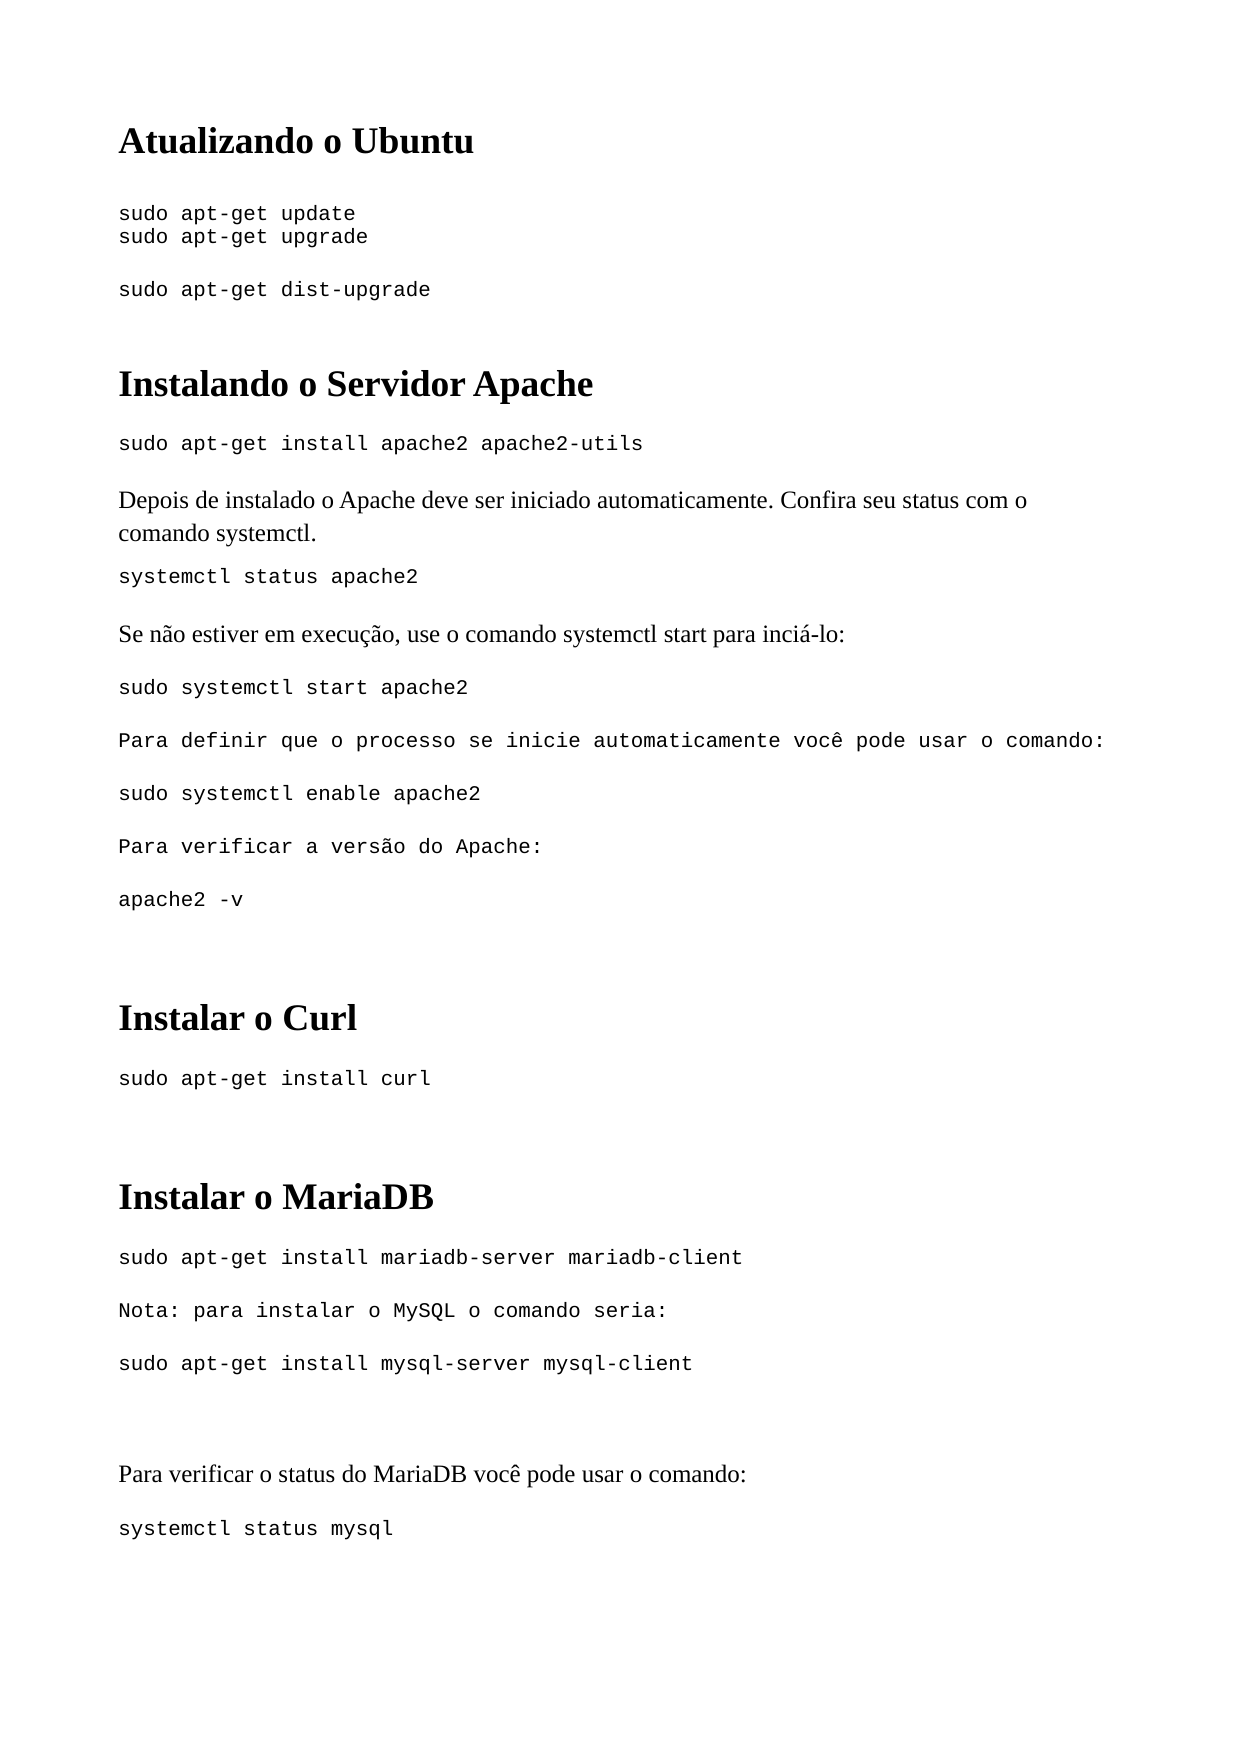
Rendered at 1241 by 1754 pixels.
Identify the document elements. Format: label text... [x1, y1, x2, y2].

text Instalar o MariaDB [118, 1174, 1122, 1217]
text Para verificar o status do MariaDB você pode usar o comando: [118, 1459, 1122, 1488]
text Se não estiver em execução, use o comando systemctl start para inciá-lo: [118, 619, 1122, 648]
text Depois de instalado o Apache deve ser iniciado automaticamente. Confira seu status com o comando systemctl. [118, 485, 1122, 547]
text Nota: para instalar o MySQL o comando seria: [118, 1300, 1122, 1324]
text sudo apt-get install apache2 apache2-utils [118, 433, 1122, 457]
text Para verificar a versão do Apache: [118, 836, 1122, 860]
text systemctl status apache2 [118, 566, 1122, 590]
text sudo systemctl enable apache2 [118, 783, 1122, 807]
text sudo apt-get update [118, 202, 1122, 226]
text sudo apt-get install mariadb-server mariadb-client [118, 1247, 1122, 1271]
subtitle Atualizando o Ubuntu [118, 118, 1122, 161]
text Instalando o Servidor Apache [118, 361, 1122, 404]
text sudo systemctl start apache2 [118, 677, 1122, 700]
text sudo apt-get upgrade [118, 226, 1122, 250]
text Instalar o Curl [118, 995, 1122, 1038]
text apache2 -v [118, 889, 1122, 913]
text Para definir que o processo se inicie automaticamente você pode usar o comando: [118, 730, 1122, 753]
text sudo apt-get dist-upgrade [118, 279, 1122, 303]
text systemctl status mysql [118, 1518, 1122, 1541]
text sudo apt-get install curl [118, 1068, 1122, 1092]
text sudo apt-get install mysql-server mysql-client [118, 1353, 1122, 1377]
